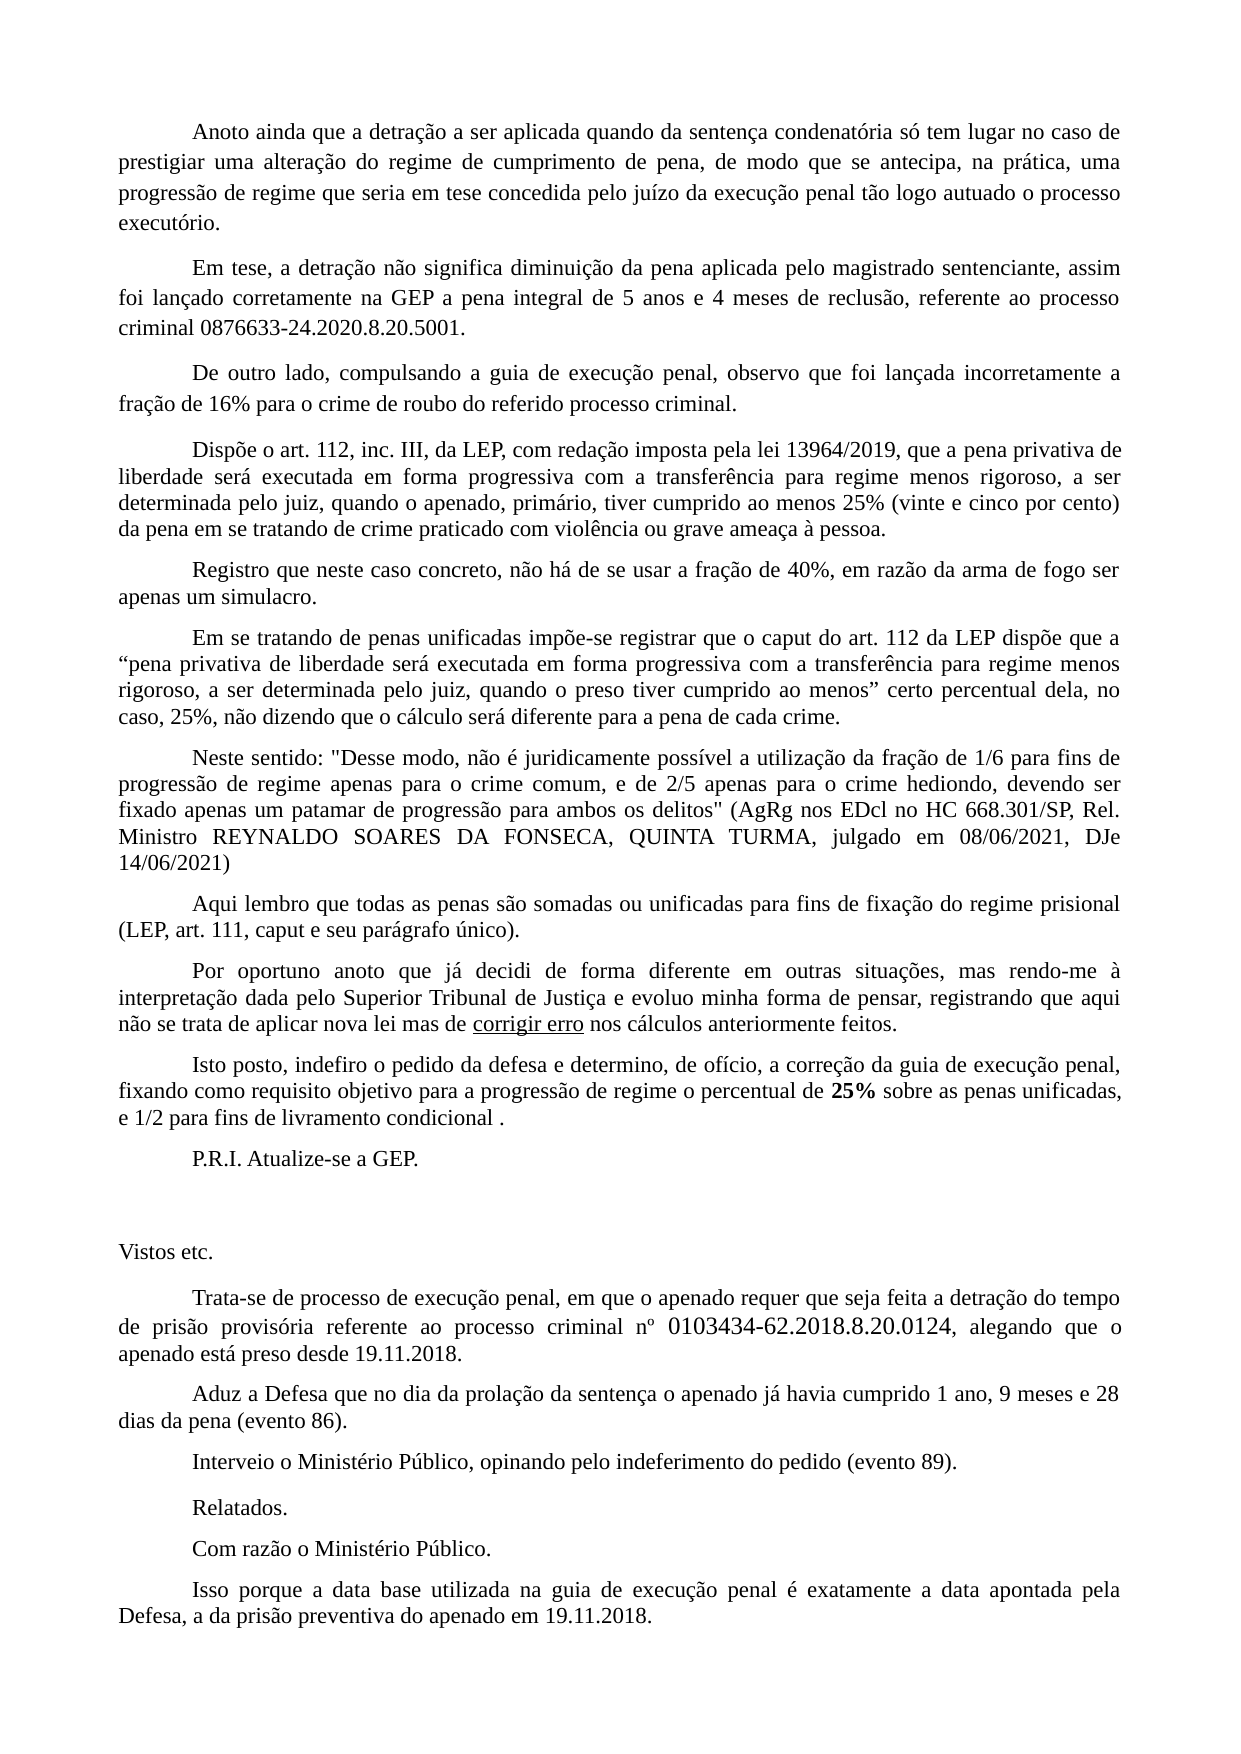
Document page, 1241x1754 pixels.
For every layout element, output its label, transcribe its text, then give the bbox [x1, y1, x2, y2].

text P.R.I. Atualize-se a GEP. [118, 1145, 1122, 1171]
text Relatados. [118, 1494, 1122, 1520]
text Dispõe o art. 112, inc. III, da LEP, com redação imposta pela lei 13964/2019, que a pena privativa de liberdade será executada em forma progressiva com a transferência para regime menos rigoroso, a ser determinada pelo juiz, quando o apenado, primário, tiver cumprido ao menos 25% (vinte e cinco por cento) da pena em se tratando de crime praticado com violência ou grave ameaça à pessoa. [118, 436, 1122, 542]
text Neste sentido: "Desse modo, não é juridicamente possível a utilização da fração de 1/6 para fins de progressão de regime apenas para o crime comum, e de 2/5 apenas para o crime hediondo, devendo ser fixado apenas um patamar de progressão para ambos os delitos" (AgRg nos EDcl no HC 668.301/SP, Rel. Ministro REYNALDO SOARES DA FONSECA, QUINTA TURMA, julgado em 08/06/2021, DJe 14/06/2021) [118, 744, 1122, 876]
text De outro lado, compulsando a guia de execução penal, observo que foi lançada incorretamente a fração de 16% para o crime de roubo do referido processo criminal. [118, 359, 1122, 417]
text Interveio o Ministério Público, opinando pelo indeferimento do pedido (evento 89). [118, 1448, 1122, 1474]
text Em tese, a detração não significa diminuição da pena aplicada pelo magistrado sentenciante, assim foi lançado corretamente na GEP a pena integral de 5 anos e 4 meses de reclusão, referente ao processo criminal 0876633-24.2020.8.20.5001. [118, 253, 1122, 340]
text Isto posto, indefiro o pedido da defesa e determino, de ofício, a correção da guia de execução penal, fixando como requisito objetivo para a progressão de regime o percentual de 25% sobre as penas unificadas, e 1/2 para fins de livramento condicional . [118, 1051, 1122, 1130]
text Isso porque a data base utilizada na guia de execução penal é exatamente a data apontada pela Defesa, a da prisão preventiva do apenado em 19.11.2018. [118, 1576, 1122, 1628]
text Em se tratando de penas unificadas impõe-se registrar que o caput do art. 112 da LEP dispõe que a “pena privativa de liberdade será executada em forma progressiva com a transferência para regime menos rigoroso, a ser determinada pelo juiz, quando o preso tiver cumprido ao menos” certo percentual dela, no caso, 25%, não dizendo que o cálculo será diferente para a pena de cada crime. [118, 624, 1122, 729]
text Anoto ainda que a detração a ser aplicada quando da sentença condenatória só tem lugar no caso de prestigiar uma alteração do regime de cumprimento de pena, de modo que se antecipa, na prática, uma progressão de regime que seria em tese concedida pelo juízo da execução penal tão logo autuado o processo executório. [118, 118, 1122, 235]
text Com razão o Ministério Público. [118, 1535, 1122, 1561]
text Vistos etc. [118, 1238, 1122, 1265]
text Registro que neste caso concreto, não há de se usar a fração de 40%, em razão da arma de fogo ser apenas um simulacro. [118, 556, 1122, 609]
text Por oportuno anoto que já decidi de forma diferente em outras situações, mas rendo-me à interpretação dada pelo Superior Tribunal de Justiça e evoluo minha forma de pensar, registrando que aqui não se trata de aplicar nova lei mas de corrigir erro nos cálculos anteriormente feitos. [118, 957, 1122, 1036]
text Trata-se de processo de execução penal, em que o apenado requer que seja feita a detração do tempo de prisão provisória referente ao processo criminal nº 0103434-62.2018.8.20.0124, alegando que o apenado está preso desde 19.11.2018. [118, 1284, 1122, 1366]
text Aduz a Defesa que no dia da prolação da sentença o apenado já havia cumprido 1 ano, 9 meses e 28 dias da pena (evento 86). [118, 1381, 1122, 1433]
text Aqui lembro que todas as penas são somadas ou unificadas para fins de fixação do regime prisional (LEP, art. 111, caput e seu parágrafo único). [118, 890, 1122, 943]
